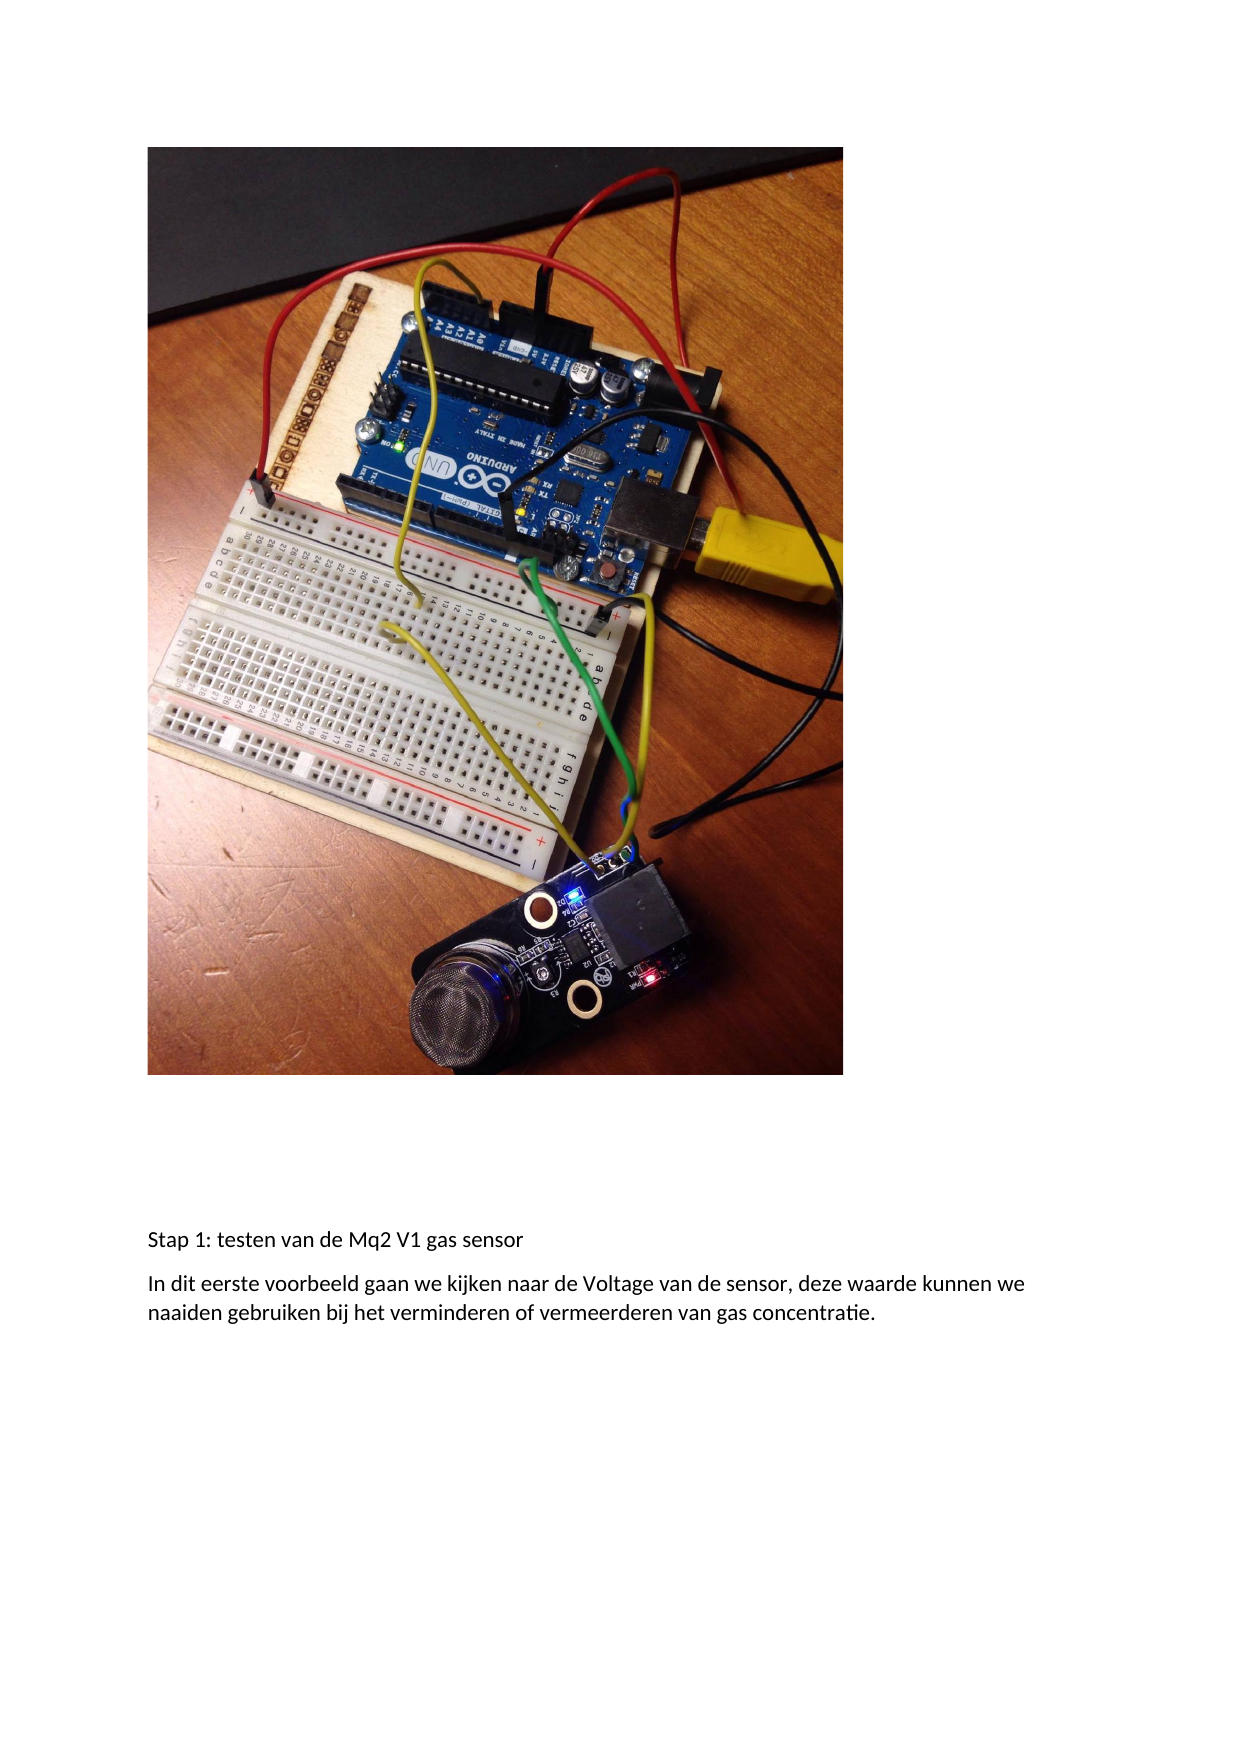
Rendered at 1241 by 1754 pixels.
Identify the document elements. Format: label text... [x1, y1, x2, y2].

text In dit eerste voorbeeld gaan we kijken naar de Voltage van de sensor, deze waarde kunnen we naaiden gebruiken bij het verminderen of vermeerderen van gas concentratie. [148, 1269, 1093, 1326]
text Stap 1: testen van de Mq2 V1 gas sensor [148, 1225, 1093, 1253]
